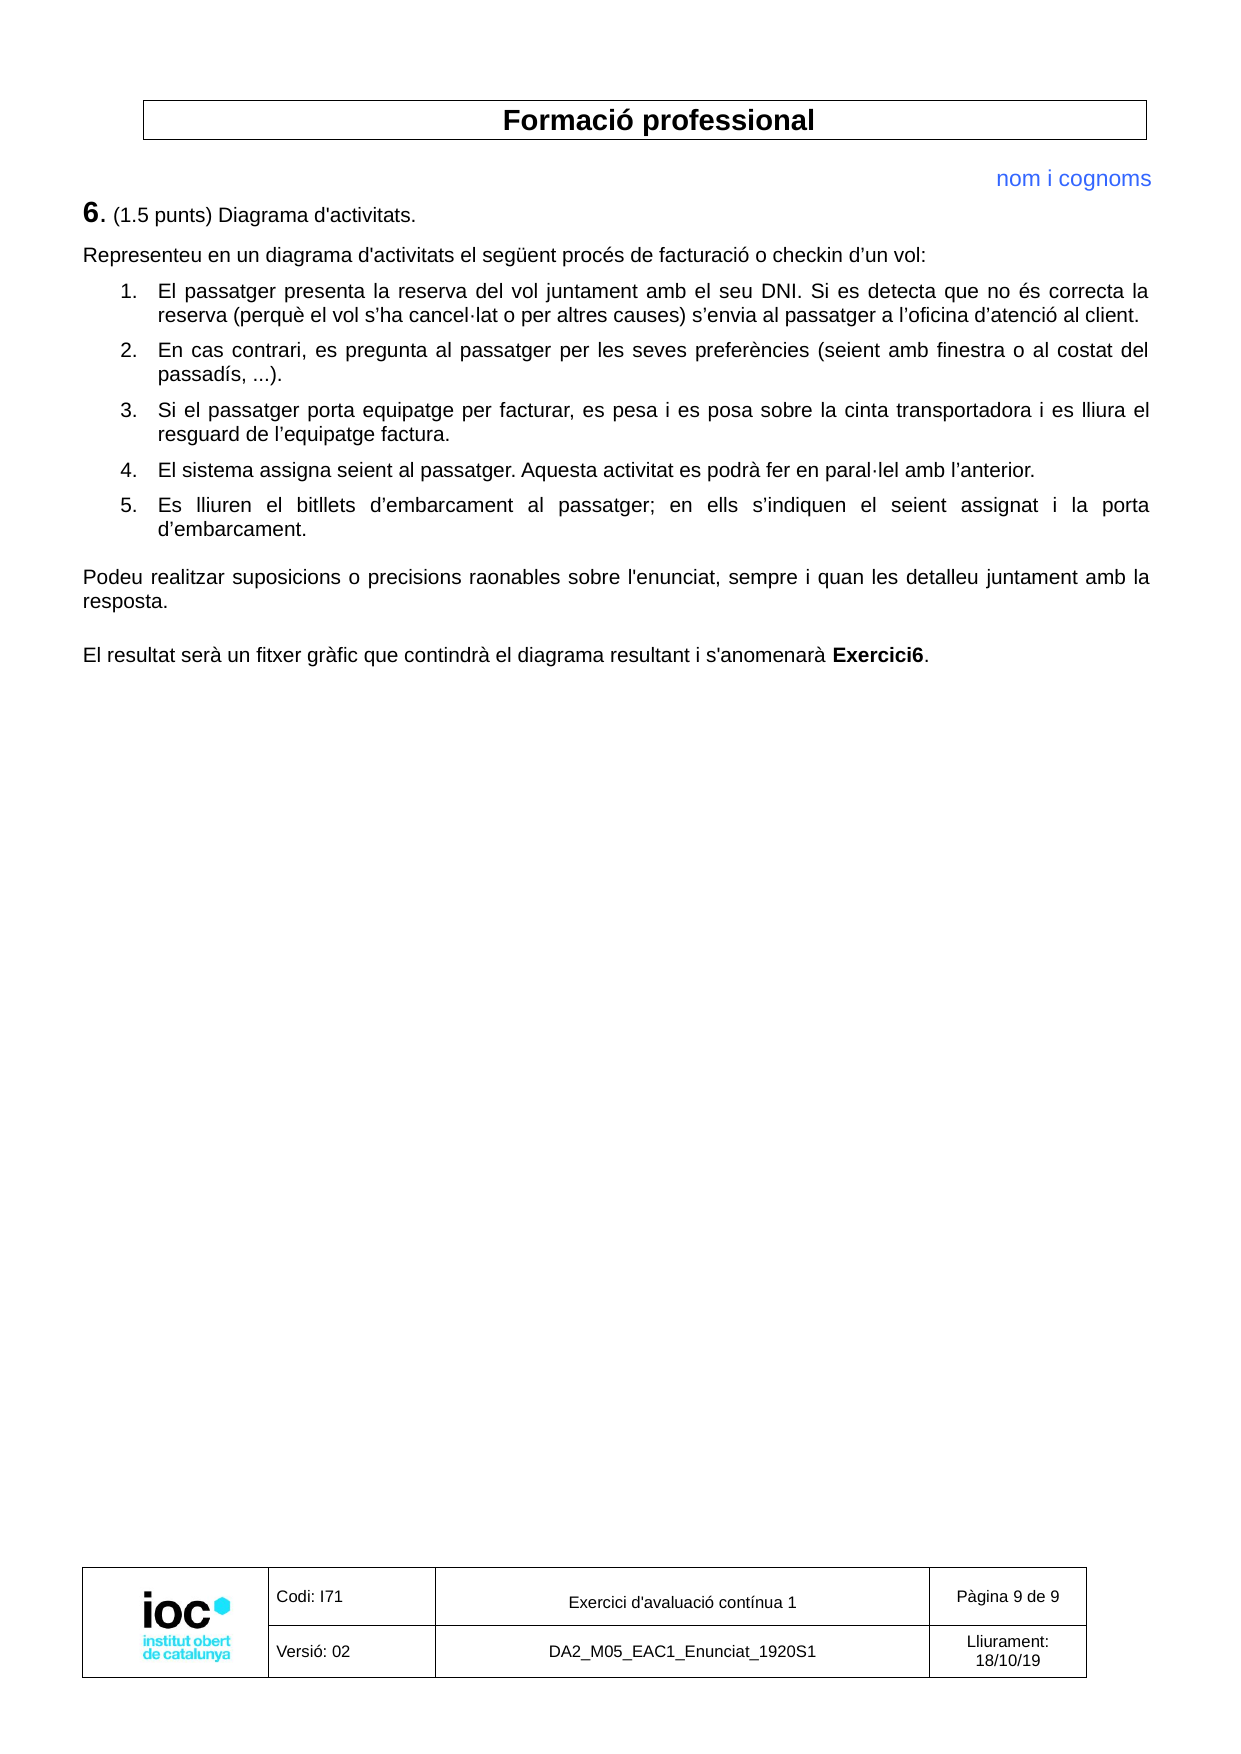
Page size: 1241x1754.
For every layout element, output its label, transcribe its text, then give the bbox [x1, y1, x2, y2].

list El sistema assigna seient al passatger. Aquesta activitat es podrà fer en paral·lel amb l’anterior. [120, 458, 1151, 482]
list El passatger presenta la reserva del vol juntament amb el seu DNI. Si es detecta que no és correcta la reserva (perquè el vol s’ha cancel·lat o per altres causes) s’envia al passatger a l’oficina d’atenció al client. [120, 278, 1151, 326]
text Representeu en un diagrama d'activitats el següent procés de facturació o checkin d’un vol: [83, 243, 1151, 267]
list Es lliuren el bitllets d’embarcament al passatger; en ells s’indiquen el seient assignat i la porta d’embarcament. [120, 493, 1151, 541]
list En cas contrari, es pregunta al passatger per les seves preferències (seient amb finestra o al costat del passadís, ...). [120, 338, 1151, 386]
text 6. (1.5 punts) Diagrama d'activitats. [83, 195, 1151, 228]
text Podeu realitzar suposicions o precisions raonables sobre l'enunciat, sempre i quan les detalleu juntament amb la resposta. [83, 565, 1151, 613]
text El resultat serà un fitxer gràfic que contindrà el diagrama resultant i s'anomenarà Exercici6. [83, 643, 1151, 667]
list Si el passatger porta equipatge per facturar, es pesa i es posa sobre la cinta transportadora i es lliura el resguard de l’equipatge factura. [120, 398, 1151, 446]
picture [130, 1577, 244, 1673]
